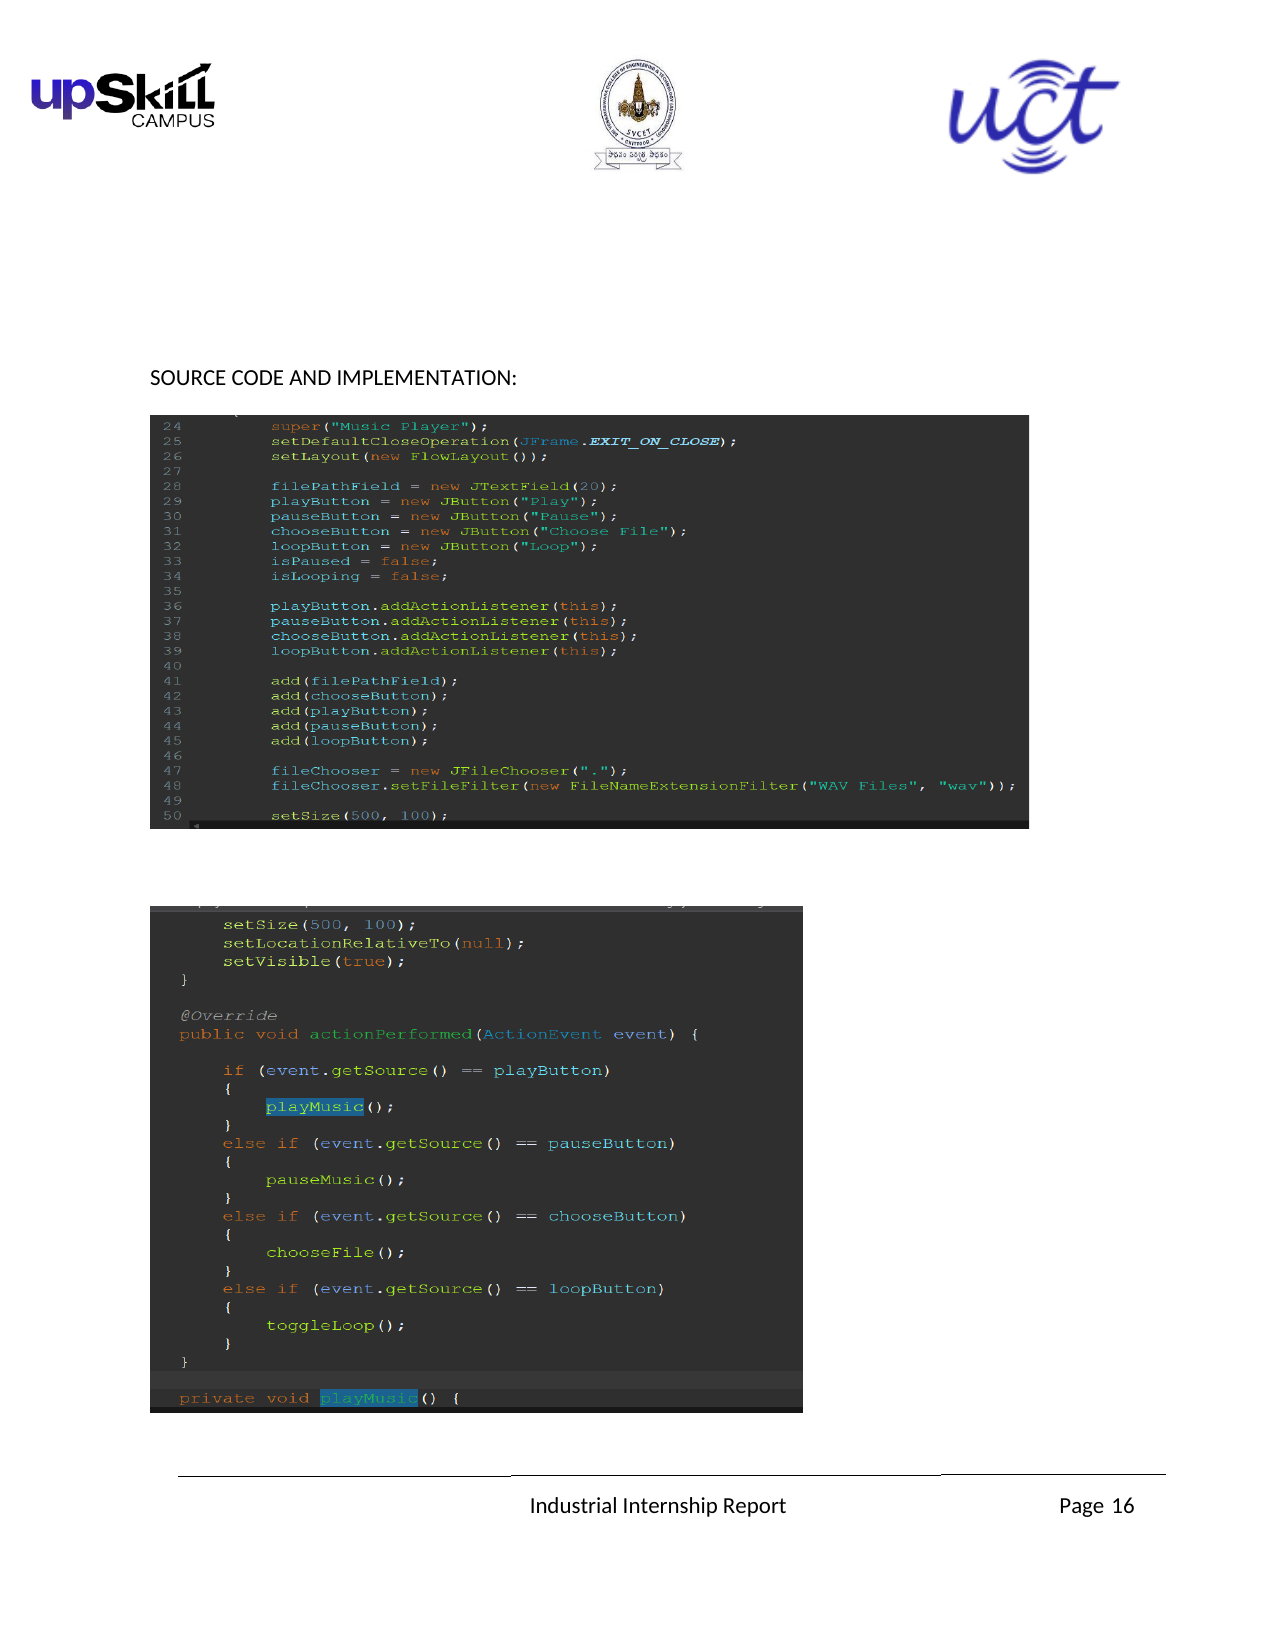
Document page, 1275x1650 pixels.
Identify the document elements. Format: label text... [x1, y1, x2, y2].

text SOURCE CODE AND IMPLEMENTATION: [150, 363, 1134, 391]
